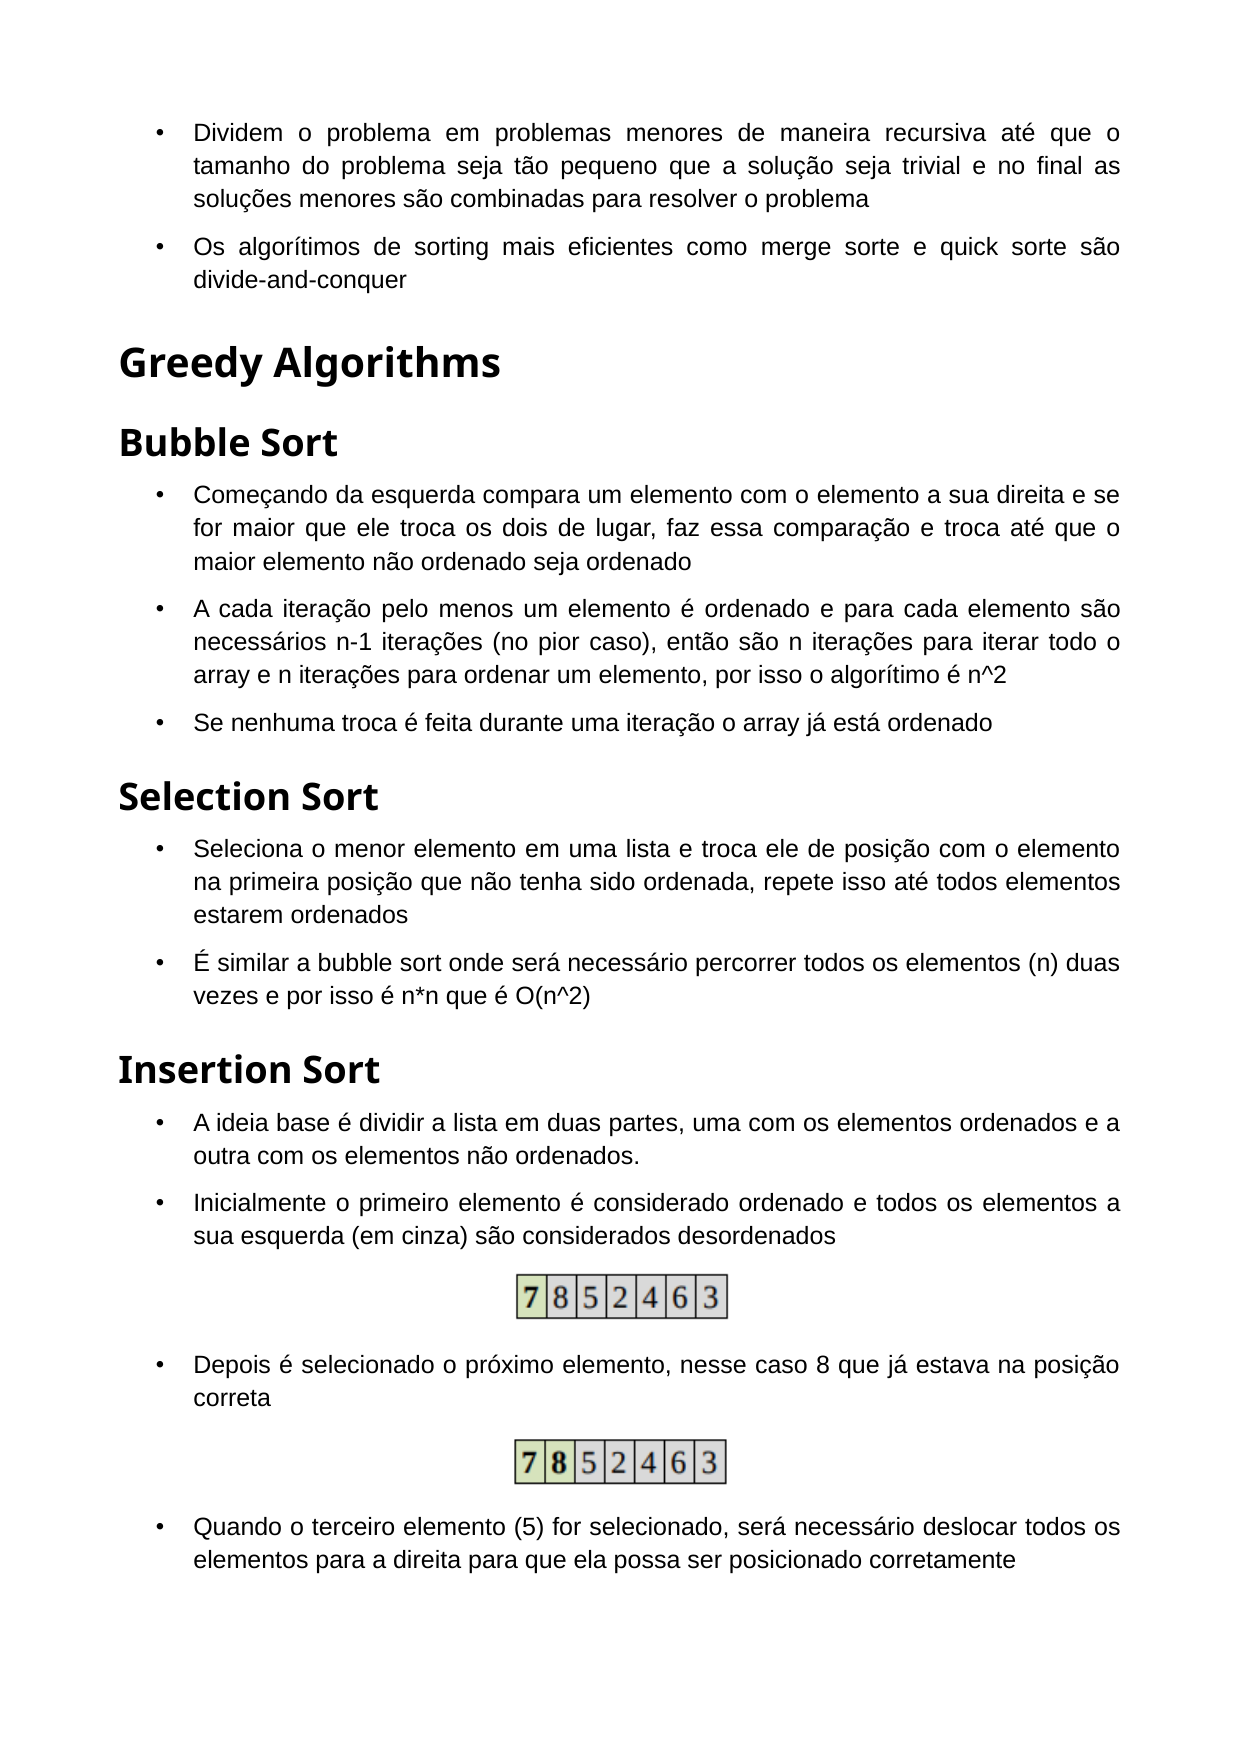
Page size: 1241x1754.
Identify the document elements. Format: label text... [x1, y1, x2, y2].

list É similar a bubble sort onde será necessário percorrer todos os elementos (n) duas vezes e por isso é n*n que é O(n^2) [156, 948, 1122, 1010]
subtitle Greedy Algorithms [118, 333, 1122, 389]
subtitle Bubble Sort [118, 416, 1122, 468]
list Se nenhuma troca é feita durante uma iteração o array já está ordenado [156, 708, 1122, 737]
list Seleciona o menor elemento em uma lista e troca ele de posição com o elemento na primeira posição que não tenha sido ordenada, repete isso até todos elementos estarem ordenados [156, 834, 1122, 929]
list Depois é selecionado o próximo elemento, nesse caso 8 que já estava na posição correta [156, 1350, 1122, 1412]
list Dividem o problema em problemas menores de maneira recursiva até que o tamanho do problema seja tão pequeno que a solução seja trivial e no final as soluções menores são combinadas para resolver o problema [156, 118, 1122, 213]
list A ideia base é dividir a lista em duas partes, uma com os elementos ordenados e a outra com os elementos não ordenados. [156, 1107, 1122, 1169]
picture [493, 1268, 747, 1332]
list Começando da esquerda compara um elemento com o elemento a sua direita e se for maior que ele troca os dois de lugar, faz essa comparação e troca até que o maior elemento não ordenado seja ordenado [156, 480, 1122, 575]
list Inicialmente o primeiro elemento é considerado ordenado e todos os elementos a sua esquerda (em cinza) são considerados desordenados [156, 1188, 1122, 1250]
list Quando o terceiro elemento (5) for selecionado, será necessário deslocar todos os elementos para a direita para que ela possa ser posicionado corretamente [156, 1512, 1122, 1574]
subtitle Insertion Sort [118, 1043, 1122, 1095]
list Os algorítimos de sorting mais eficientes como merge sorte e quick sorte são divide-and-conquer [156, 232, 1122, 294]
picture [510, 1431, 730, 1494]
subtitle Selection Sort [118, 770, 1122, 822]
list A cada iteração pelo menos um elemento é ordenado e para cada elemento são necessários n-1 iterações (no pior caso), então são n iterações para iterar todo o array e n iterações para ordenar um elemento, por isso o algorítimo é n^2 [156, 594, 1122, 689]
